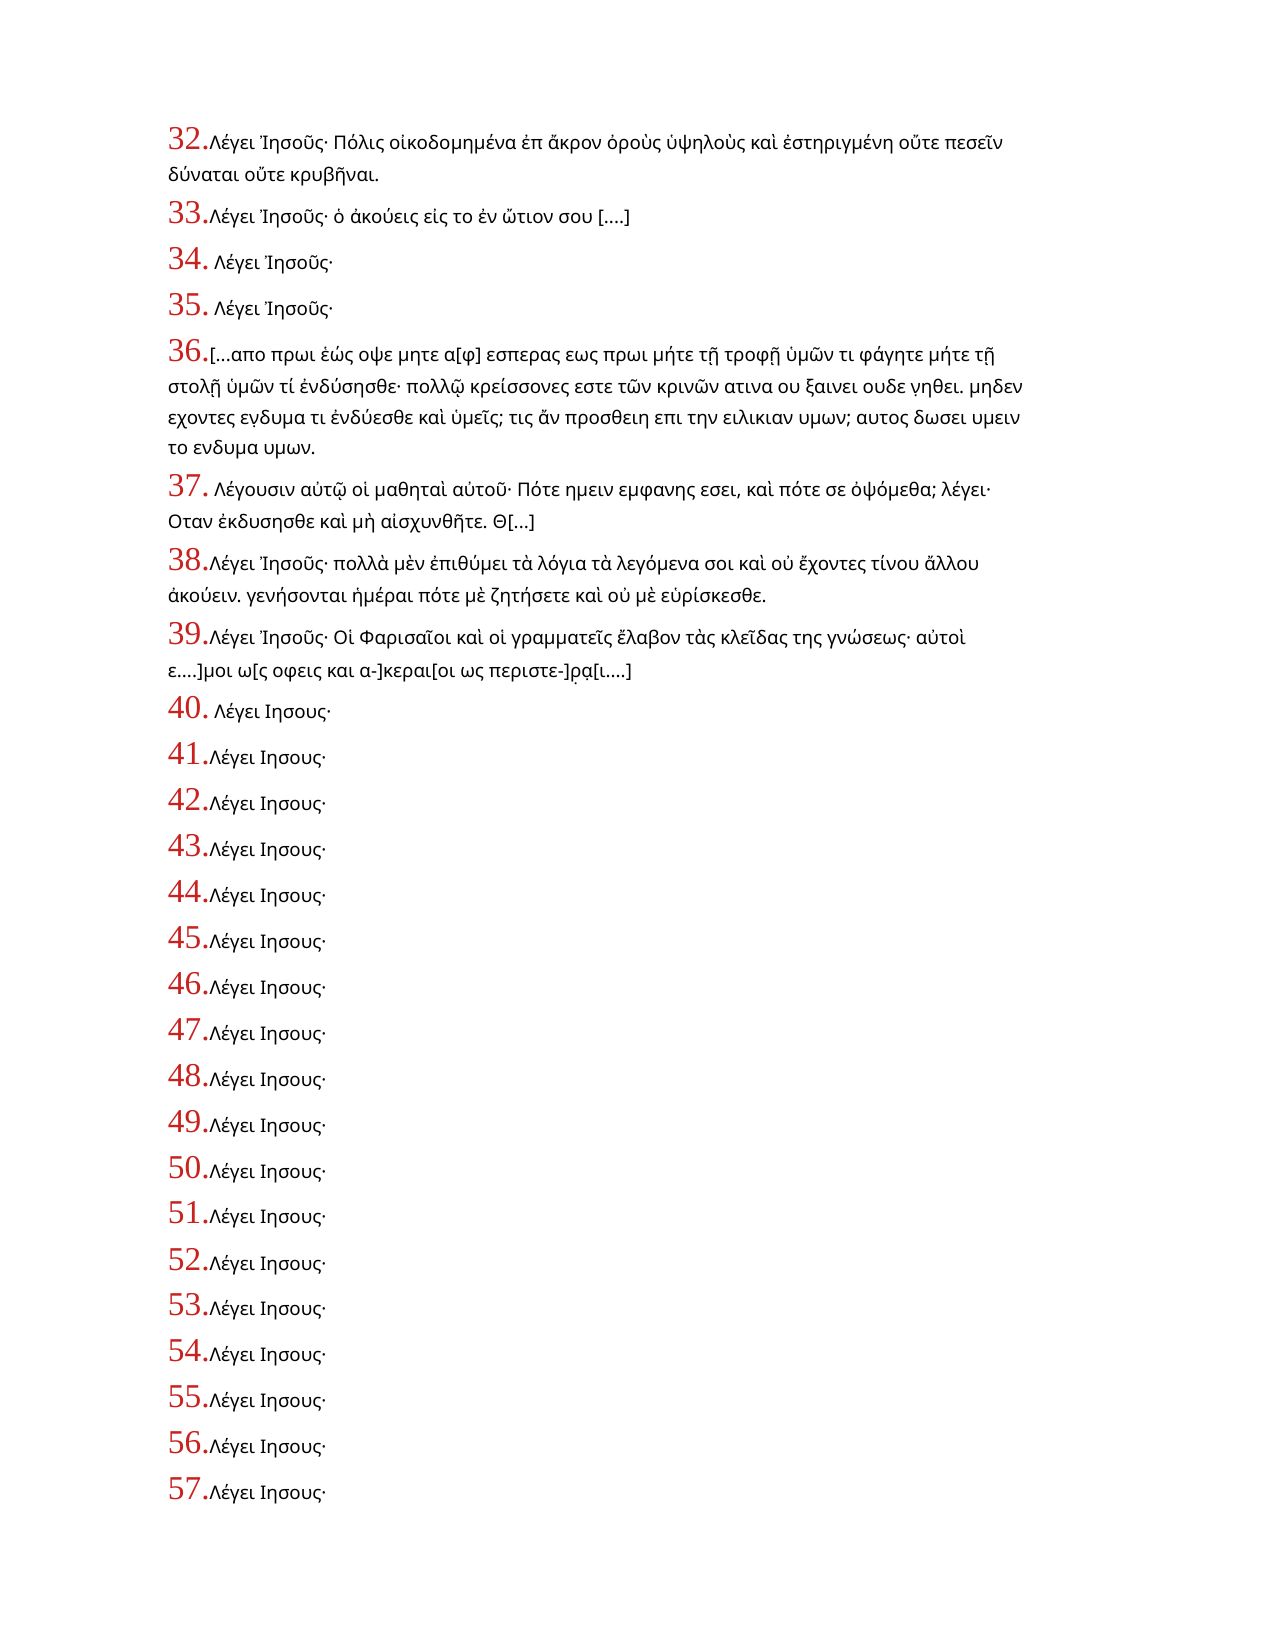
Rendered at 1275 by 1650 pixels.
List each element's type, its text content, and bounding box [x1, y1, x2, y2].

list Λέγει Ιησους· [44, 1285, 1033, 1323]
list Λέγει Ιησους· [44, 871, 1033, 909]
list Λέγει Ἰησοῦς· Πόλις οἰκοδομημένα ἐπ ἄκρον ὀροὺς ὑψηλοὺς καὶ ἐστηριγμένη οὔτε πεσεῖν δύναται οὔτε κρυβῆναι. [44, 118, 1033, 187]
list Λέγει Ιησους· [44, 917, 1033, 956]
list Λέγει Ἰησοῦς· Οἱ Φαρισαῖοι καὶ οἱ γραμματεῖς ἔλαβον τὰς κλεῖδας της γνώσεως· αὐτοὶ ε....]μοι ω[ς οφεις και α-]κεραι[οι ως περιστε-]ρ̣α̣[ι....] [44, 613, 1033, 682]
list Λέγει Ιησους· [44, 687, 1033, 726]
list Λέγουσιν αὐτῷ οἱ μαθηταὶ αὐτοῦ· Πότε ημειν εμφανης εσει, καὶ πότε σε ὀψόμεθα; λέγει· Οταν ἐκδυσησθε καὶ μὴ αἰσχυνθῆτε. Θ[...] [44, 465, 1033, 534]
list Λέγει Ιησους· [44, 1239, 1033, 1277]
list Λέγει Ιησους· [44, 825, 1033, 864]
list Λέγει Ιησους· [44, 1377, 1033, 1415]
list Λέγει Ἰησοῦς· [44, 284, 1033, 322]
list Λέγει Ιησους· [44, 1101, 1033, 1139]
list Λέγει Ιησους· [44, 1422, 1033, 1461]
list [...απο πρωι ἑώς οψε μητε α[φ] εσπερας εως πρωι μήτε τῇ τροφῇ ὑμῶν τι φάγητε μήτε τῇ στολῇ ὑμῶν τί ἐνδύσησθε· πολλῷ κρείσσονες εστε τῶν κρινῶν ατινα ου ξαινει ουδε ν̣ηθει. μηδεν εχοντες εν̣δυμα τι ἐνδύεσθε καὶ ὑμεῖς; τις ἄν προσθειη επι την ειλικιαν υμων; αυτος δωσει υμειν το ενδυμα υμων. [44, 330, 1033, 460]
list Λέγει Ιησους· [44, 779, 1033, 818]
list Λέγει Ἰησοῦς· ὁ ἀκούεις εἰς το ἐν ὤτιον σου [....] [44, 192, 1033, 231]
list Λέγει Ιησους· [44, 1193, 1033, 1231]
list Λέγει Ιησους· [44, 963, 1033, 1001]
list Λέγει Ιησους· [44, 733, 1033, 772]
list Λέγει Ιησους· [44, 1009, 1033, 1047]
list Λέγει Ιησους· [44, 1331, 1033, 1369]
list Λέγει Ἰησοῦς· πολλὰ μὲν ἐπιθύμει τὰ λόγια τὰ λεγόμενα σοι καὶ οὐ ἔχοντες τίνου ἄλλου ἀκούειν. γενήσονται ἡμέραι πότε μὲ ζητήσετε καὶ οὐ μὲ εὑρίσκεσθε. [44, 539, 1033, 608]
list Λέγει Ιησους· [44, 1468, 1033, 1507]
list Λέγει Ἰησοῦς· [44, 238, 1033, 276]
list Λέγει Ιησους· [44, 1147, 1033, 1185]
list Λέγει Ιησους· [44, 1055, 1033, 1093]
